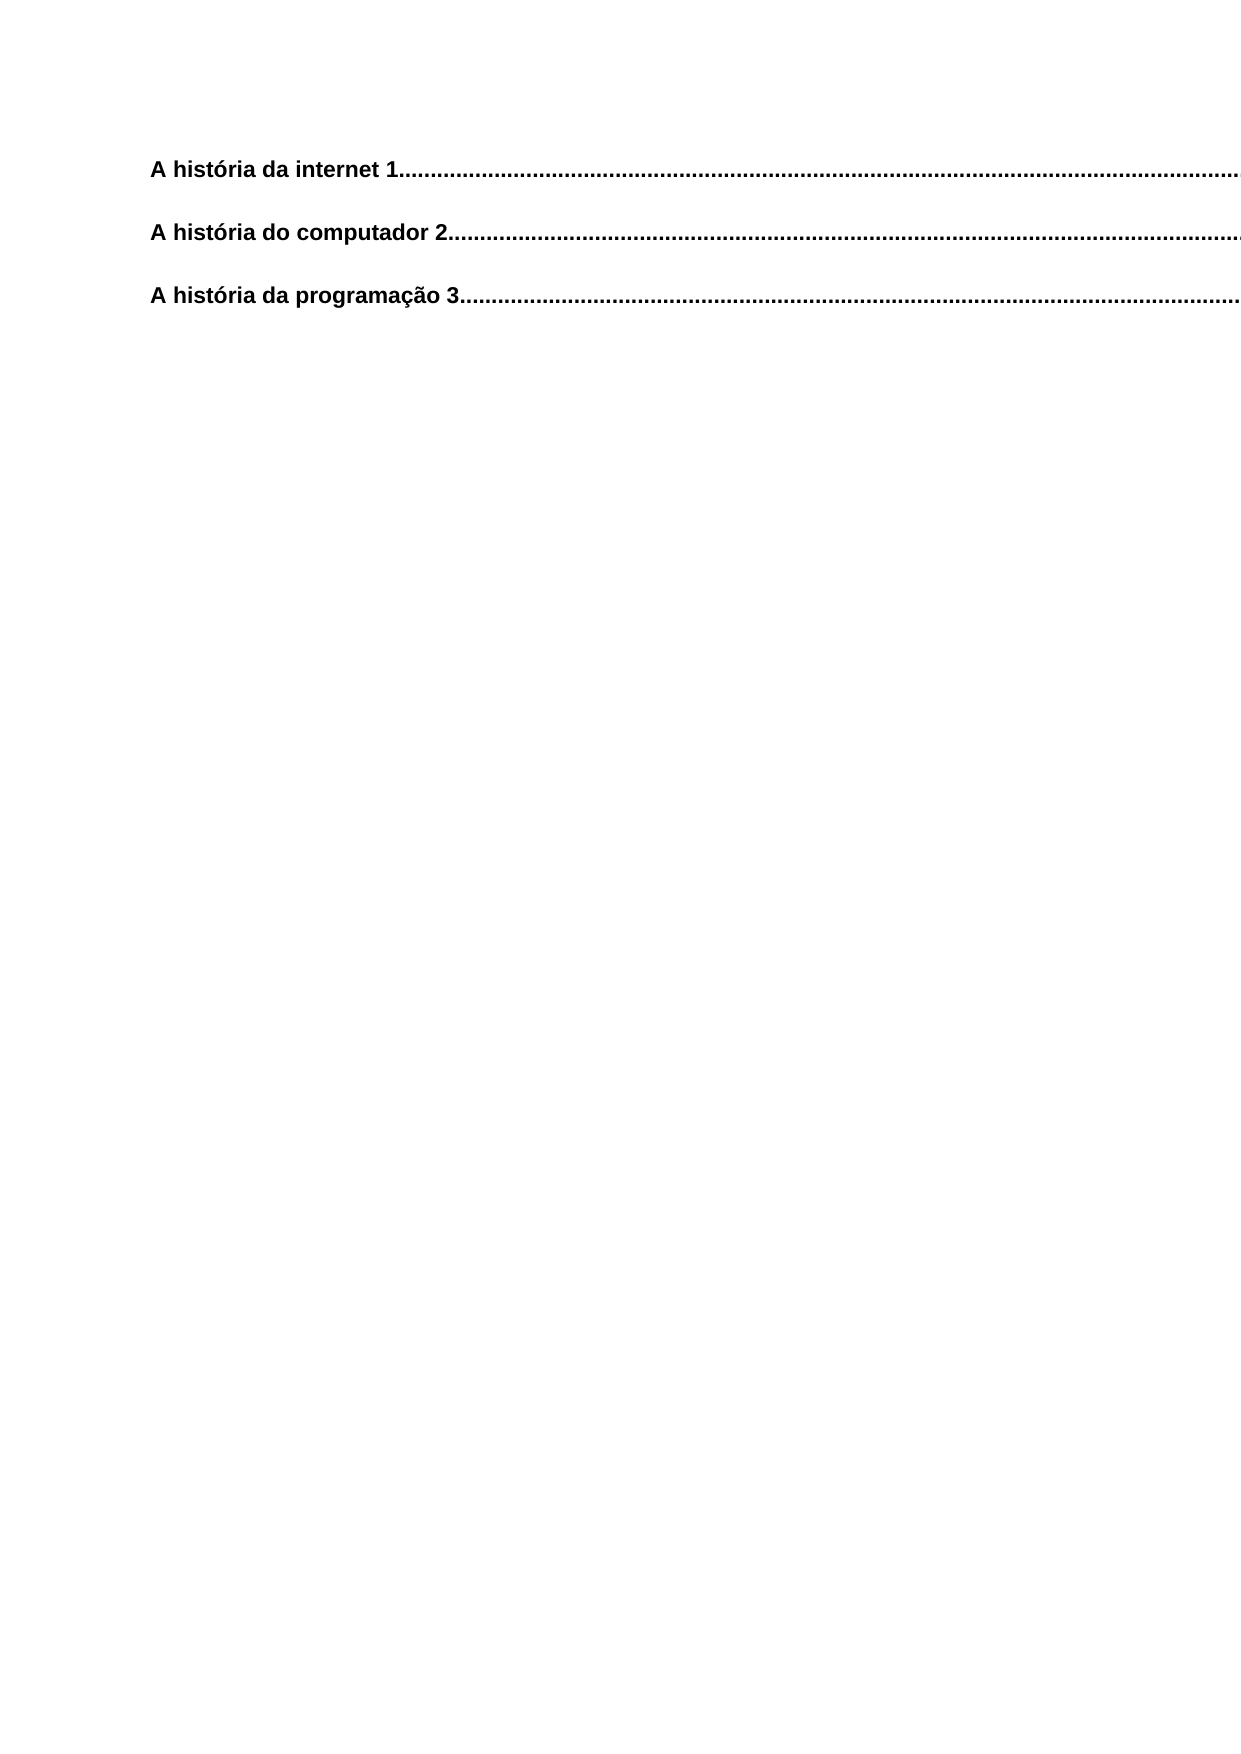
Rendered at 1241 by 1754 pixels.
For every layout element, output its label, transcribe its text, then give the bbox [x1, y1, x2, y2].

text A história do computador 2 2 [150, 219, 1090, 245]
text A história da programação 3 3 [150, 282, 1090, 308]
text A história da internet 1 2 [150, 156, 1090, 183]
